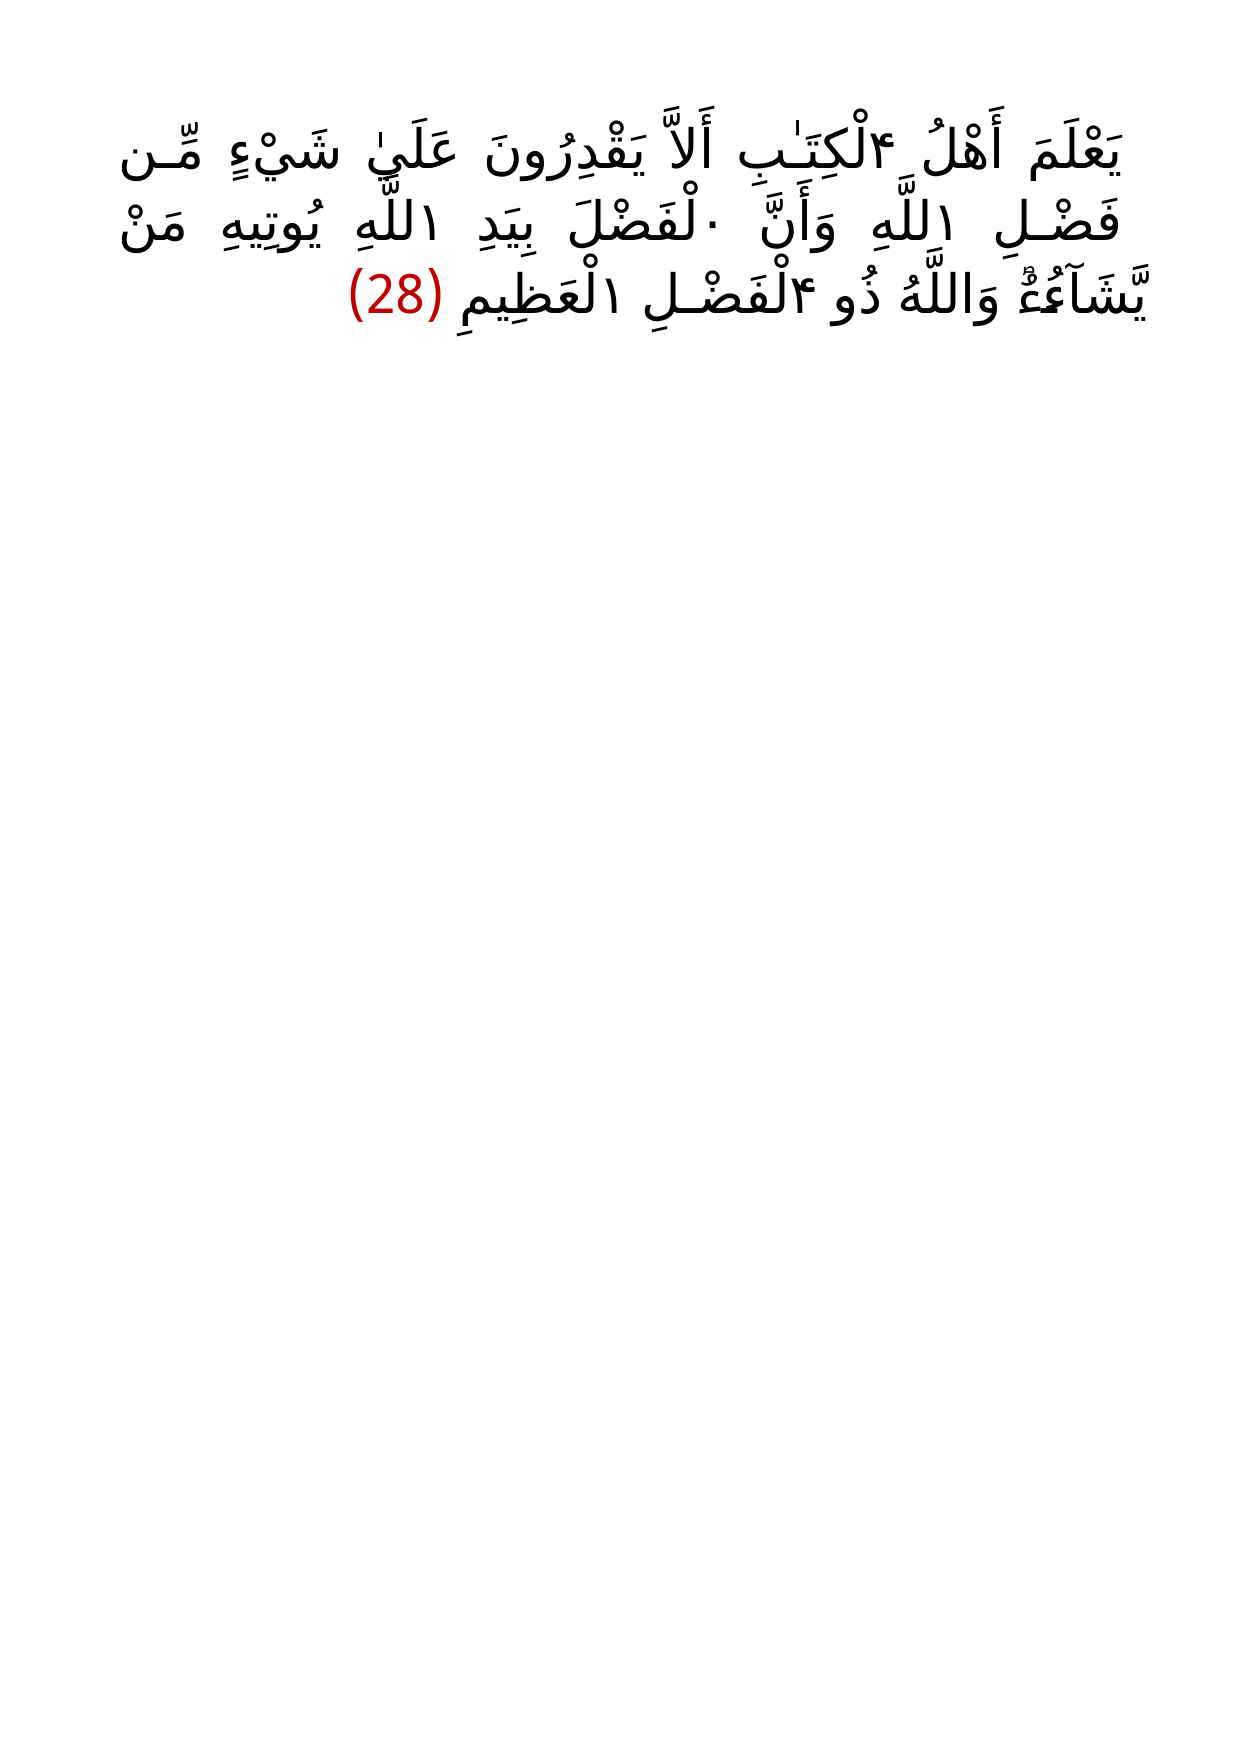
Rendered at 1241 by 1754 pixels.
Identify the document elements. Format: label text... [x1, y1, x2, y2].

text بِسْمِ ۱للَّهِ ۱لرَّحْمَـٰنِ ۱لرَّحِيمِ سَبَّحَ لِلهِ مَا فِى ۱لسَّمَـٰوَ؛تِ وَالاَرْضِؐ وَهُوَ ۰لْعَزۣيزُ ۴لْحَكِيمُؐ (1) لَهُ„ مُلْــكُ ۴لسَّمَـٰوَ؛تِ وَالاَرْضِ يُحْىِ” وَيُمِيتُؐ وَهُوَ عَلَــيٰ كُلِّ شَيْءٍ قَدِير٘ؐ (2) هُوَ ۰لاَوَّلُ وَالاَخِرُ وَالظَّـٰهِرُ وَالْبَاطِنُؐ وَهُوَ بِكُــلّۣ شَيْءٖ عَلِيم٘ؐ (3) هُوَ ۰ﻟ﮲ خَلَــقَ ۰لسَّمَـٰوَ؛تِ وَالاَرْضَ فِى سِتَّةِ أَيَّامٍ ثُمَّ "سْتَوۭيٰ عَلَــي ۰لْعَرْشِؐ يَعْلَمُ مَا يَلِجُ فِى ۱لاَرْضِ وَمَا يَخْرُجُ مِنْهَا وَمَا يَنزۣلُ مِــنَ ۰لسَّمَآءِ وَمَا يَعْرُجُ فِيهَاؐ وَهُوَ مَعَكُمُ; أَيْــنَ مَا كُنتُمْؐ وَاللَّهُ بِمَا تَعْمَلُونَ بَصِيرٌؐ (4) لَّهُ„ مُلْــكُ ۴لسَّمَـٰوَ؛تِ وَالاَرْضِؐ وَإِلَــي ۰للَّهِ تُرْجَعُ ۴لاُمُورُؐ (5) يُولِجُ ۴ليْلَ فِى ۱لنَّهۭارۣ وَيُولِجُ ۴لنَّهَارَ فِى ۱ليْلِؐ وَهُوَ عَلِيمٛ بِذَاتِ ۱لصُّدُورۣؐ (6) ® ءَامِنُواْ بِاللَّهِ وَرَسُولِهِ” وَأَنفِقُواْ مِمَّا جَعَلَكُم مُّسْتَخْلَفِينَ فِيهِؐ فَالذِيــنَ ءَامَنُواْ مِنكُمْ وَأَنفَقُواْ لَهُمُ; أَجْرٌ كَبِيرٌؐ (7) وَمَا لَكُمْ لاَ تُومِنُونَ بِاللَّهِ وَالرَّسُولُ يَدْعُوكُمْ لِتُومِنُواْ بِرَبِّكُمْ وَقَدَ اَخَذَ مِيثَـٰقَكُمُ; إِن كُنتُم مُّومِنِينَؐ (8) هُوَ ۰ﻟ﮲ يُنَزّۣلُ عَلَيٰ عَبْدِهِ“ ءَايَـٰتٙ بَيِّنَـٰتٍ ڤِّيُخْرۣجَكُم مِّــنَ ۰لظُّلُمَـٰــتِ إِلَــي ۰لنُّورۣؐ وَإِنَّ ۰للَّهَ بِكُمْ لَرَءُوفٌ رَّحِيمٌؐ (9) وَمَا لَكُمُ; أَلاَّ تُنفِقُواْ فِى سَبِيـلِ ۱للَّهِ وَلِلهِ مِيرَ؛ثُ ۴لسَّمَـٰوَ؛تِ وَالاَرْضضضِؐ لاَ يَسْتَوۣى مِنكُم مَّــنَ اَنفَـقَ مِن قَبْـلِ ۱ڤْفَتْحِ وَقَـٰتَلَؐ ٱُوْلَئِــكَ أَعْظَمُ دَرَجَةً مِّــنَ ۰لذِينَ أَنفَقُواْ مِـنۢ بَعْدُ وَقَـٰتَلُواْؐ وَكُلًاّ وَعَدَ ۰للَّهُ ۴لْحُسْنۭيٰؐ وَاللَّهُ بِمَا تَعْمَلُونَ خَبِيرٌؐ (10) مَّــن ذَا ۰ﻟ﮲ يُقْرۣضضضُ ۴للَّهَ قَرْضاٗ حَسَناً فَيُضَـٰعِفُهُ„ لَهُ„ وَلَهُ; أَجْرٌ كَرۣيمٌؐ (11) يَوْمَ تَرَي ۰لْمُومِنِينَ وَالْمُومِنَـٰتِ يَسْعۭيٰ نُورُهُم بَيْنَ أَيْدِيهِمْ وَبِأَيْمَـٰنِهِمؐ بُشْرۭيٰكُمُ ۴لْيَوْمَ جَنَّـٰتٌ تَجْرۣى مِــن تَحْتِهَا ۰لاَنْهَـٰرُ خَـٰلِدِينَ فِيهَاؐ ذَ؛لِكَ هُوَ ۰لْفَوْزُ ۴لْعَظِيمُؐ (12) يَوْمَ يَقُولُ ۴لْمُنَـٰفِقُونَ وَالْمُنَـٰفِقَـٰتُ لِلذِيــنَ ءَامَنُواْ ۶نظُرُونَا نَقْتَبِسْ مِن نُّورۣكُمْ قِيلَ "رْجِعُواْ وَرَآءَكُمْ فَالْتَمِسُواْ نُوراًؐ فَضُرۣبَ بَيْنَهُم بِسُورٍ لَّهُ„ بَابٛ بَاطِنُهُ„ فِيهِ ۱لرَّحْمَةُ وَظَـٰهِرُهُ„ مِن قِبَلِهِ ۱لْعَذَابُؐ يُنَادُونَهُمُ; أَلَمْ نَكُــن مَّعَكُمْؐ قَالُواْ بَلۭيٰ وَچَكِنَّكُمْ فَتَنتُمُ; أَنفُسَكُمْ وَتَرَبَّصْتُمْ وَارْتَبْتُمْ وَغَرَّتْكُمُ ۴لاَمَانِــيُّ حَتَّيٰ جَآءَ امْرُ ۴للَّهِ وَغَرَّكُم بِاللَّهِ ۱لْغَرُورُؐ (13) فَالْيَوْمَ لاَ يُوخَذُ مِنكُمْ فِدْيَةٌ وَلاَ مِــنَ ۰لذِيــنَ كَفَرُواْ مَأْوۭيٰكُمُ ۴لنَّارُ هِيَ مَوْلۭيٰكُمْؐ وَبِيــسَ ۰لْمَصِيرُؐ (14) © أَلَمْ يَانِ لِلذِيــنَ ءَامَنُوٓاْ أَننن تَخْشَعَ قُلُوبُهُمْ لِذِكْرۣ ۱للَّهِ وَمَا نَزَلَ مِــنَ ۰لْحَقﱢّؐ وَلاَ يَكُونُواْ كَالذِينَ ٱُوتُواْ ۴لْكِتَـٰبَ مِن قَبْلُ فَطَالَ عَلَيْهِمُ ۴لاَمَدُ فَقَسَتْ قُلُوبُهُمْؐ وَكَثِيرٌ مِّنْهُمْ فَـٰسِقُونَؐ (15) "عْلَمُوٓاْ أَنَّ ۰للَّهَ يُحْـىِ ۱لاَرْضَ بَعْدَ مَوْتِهَاؐ قَدْ بَيَّنَّا لَكُمُ ۴لاَيَـٰتِ لَعَلَّكُمْ تَعْقِلُونَؐ (16) إِنَّ ۰لْمُصَّدِّقِينَ وَالْمُصَّدِّقَـٰتِ وَأَقْرَضُواْ ۴للَّهَ قَرْضاٗ حَسَناً يُضَـٰعَفُ لَهُمْ وَلَهُمُ; أَجْرٌ كَرۣيمٌؐ (17) وَالذِيــنَ ءَامَنُواْ بِاللَّهِ وَرُسُلِهِ“ ٱُوْلَئِــكَ هُمُ ۴لصِّدِّيقُونَؐ وَالشُّهَدَآءُ عِندَ رَبِّهِمْؐ لَهُمُ; أَجْرُهُمْ وَنُورُهُمْؐ وَالذِيــنَ كَفَرُواْ وَكَذَّبُواْ بِـَٔايَـٰتِنَآ ٱُوْلَئِــكَ أَصْحَـٰبُ ۴لْجَحِيمِؐ (18) 'عْلَمُوٓاْ أَنَّمَا ۰لْحَيَوٰةُ ۴لدُّنْيۭا لَعِبٌ وَلَهْوٌ وَزۣينَةٌ وَتَفَاخُرٛ بَيْنَكُمْ وَتَكَاثُرٌ فِى ۱لاَمْوَ؛لِ وَالاَوْچَدِ كَمَثَلِ غَيْثٖ اَعْجَبَ ۰لْكُفَّارَ نَبَاتُهُ„ ثُمَّ يَهِيجُ فَتَرۭيٰهُ مُصْفَرّاً ثُمَّ يَكُونُ حُطَـٰماًؐ وَفِى ۱لاَخِرَةِ عَذَابٌ شَدِيدٌ وَمَغْفِرَةٌ مِّــنَ ۰للَّهِ وَرۣضْوَ؛نٌؐ وَمَا ۰لْحَيَوٰةُ ۴لدُّنْيۭآ إِلاَّ مَتَـٰعُ ۴لْغُرُورۣؐ (19) سَابِقُوٓاْ إِلَــيٰ مَغْفِرَةٍ مِّن رَّبِّكُمْ وَجَنَّةٖ عَرْضُهَا كَعَرْضضضِ ۱لسَّمَآءِ وَالاَرْضِ ٱُعِدَّتْ لِلذِينَ ءَامَنُواْ بِاللَّهِ وَرُسُلِهِؐ” ذَ؛لِــكَ فَضْــلُ ۴للَّهِ يُوتِيهِ مَـنْ يَّشَآءُؐ وَاللَّهُ ذُو ۴لْفَضْـلِ ۱لْعَظِيمِؐ (20) ® مَآ أَصَابَ مِــن مُّصِيبَةٍ فِى ۱لاَرْضِ وَلاَ فِىٓ أَنفُسِكُمُ; إِلاَّ فِى كِتَـٰبٍ مِّن قَبْلِ أَن نَّبْرَأَهَآؐ إِنَّ ذَ؛لِــكَ عَلَــي ۰للَّهِ يَسِيرٌ (21) لِّكَيْلاَ تَاسَوْاْ عَلَيٰ مَا فَاتَكُمْ وَلاَ تَفْرَحُواْ بِمَآ ءَاتۭيٰكُمْؐ وَاللَّهُ لاَ يُحِبُّ كُلَّ مُخْتَالٍ فَخُورٖؐ (22) ۱لذِيــنَ يَبْخَلُونَ وَيَامُرُونَ ۰لنَّاسَ بِالْبُخْلِؐ وَمَنْ يَّتَوَلَّ فَإِنننَّ ۰للَّهَ ۰لْغَنِــيُّ ۴لْحَمِيدُؐ (23) لَقَدَ اَرْسَلْنَا رُسُلَنَا بِالْبَيِّنَـٰتِ وَأَنزَلْنَا مَعَهُمُ ۴لْكِتَـٰبَ وَالْمِيزَانَ لِيَقُومَ ۰لنَّاسُ بِالْقِسْطِؐ وَأَنزَلْنَا ۰لْحَدِيدَ فِيهِ بَأْسسسٌ شَدِيدٌ وَمَنَـٰفِعُ لِلنَّاسِؐ وَلِيَعْلَمَ ۰للَّهُ مَنْ يَّنصُرُهُ„ وَرُسُلَهُ„ بِالْغَيْبِؐ إِنننَّ ۰للَّهَ قَوۣيّﹲ عَزۣيزٌؐ (24) وَلَقَدَ اَرْسَلْنَا نُوحاً وَإِبْرَ؛هِيمَ وَجَعَلْنَا فِى ذُرّۣيَّتِهِمَا ۰لنُّبُوٓءَةَ وَالْكِتَـٰبَؐ فَمِنْهُم مُّهْتَدٍؐ وَكَثِيرٌ مِّنْهُمْ فَـٰسِقُونَؐ (25) ثُمَّ قَفَّيْنَا عَلَــيٰٓ ءَاثۭـٰرۣهِم بِرُسُلِنَا وَقَفَّيْنَا بِعِيسَي "بْنِ مَرْيَمَ وَءَاتَيْنَـٰهُ ۴لِانجِيلَؐ وَجَعَلْنَا فِى قُلُوبِ ۱لذِينَ "تَّبَعُوهُ رَأْفَةً وَرَحْمَةً وَرَهْبَانِيَّةٗ 'بْتَدَعُوهَا مَا كَتَبْنَـٰهَا عَلَيْهِمُ; إِلاَّ "بْتِغَآءَ رۣضْوَ؛نِ ۱للَّهِؐ فَمَا رَعَوْهَا حَقَّ رۣعَايَتِهَاؐ فَـَٔاتَيْنَا ۰لذِيــنَ ءَامَنُواْ مِنْهُمُ; أَجْرَهُمْؐ وَكَثِيرٌ مِّنْهُمْ فَـٰسِقُونَؐ (26) يَـٰٓأَيُّهَا ۰لذِيــنَ ءَامَنُواْ èتَّقُواْ ۴للَّهَ وَءَامِنُواْ بِرَسُولِهِ” يُوتِكُمْ كِفْلَيْنِ مِن رَّحْمَتِهِ” وَيَجْعَــل لَّكُمْ نُوراً تَمْشُونَ بِهِ” وَيَغْفِرْ لَكُمْؐ وَاللَّهُ غَفُورٌ رَّحِيمٌ (27) لِّيَ۬لاَّ يَعْلَمَ أَهْلُ ۴لْكِتَـٰبِ أَلاَّ يَقْدِرُونَ عَلَيٰ شَيْءٍ مِّـن فَضْـلِ ۱للَّهِ وَأَنَّ ۰لْفَضْلَ بِيَدِ ۱للَّهِ يُوتِيهِ مَنْ يَّشَآءُؐ وَاللَّهُ ذُو ۴لْفَضْـلِ ۱لْعَظِيمِ (28) [118, 118, 1122, 335]
